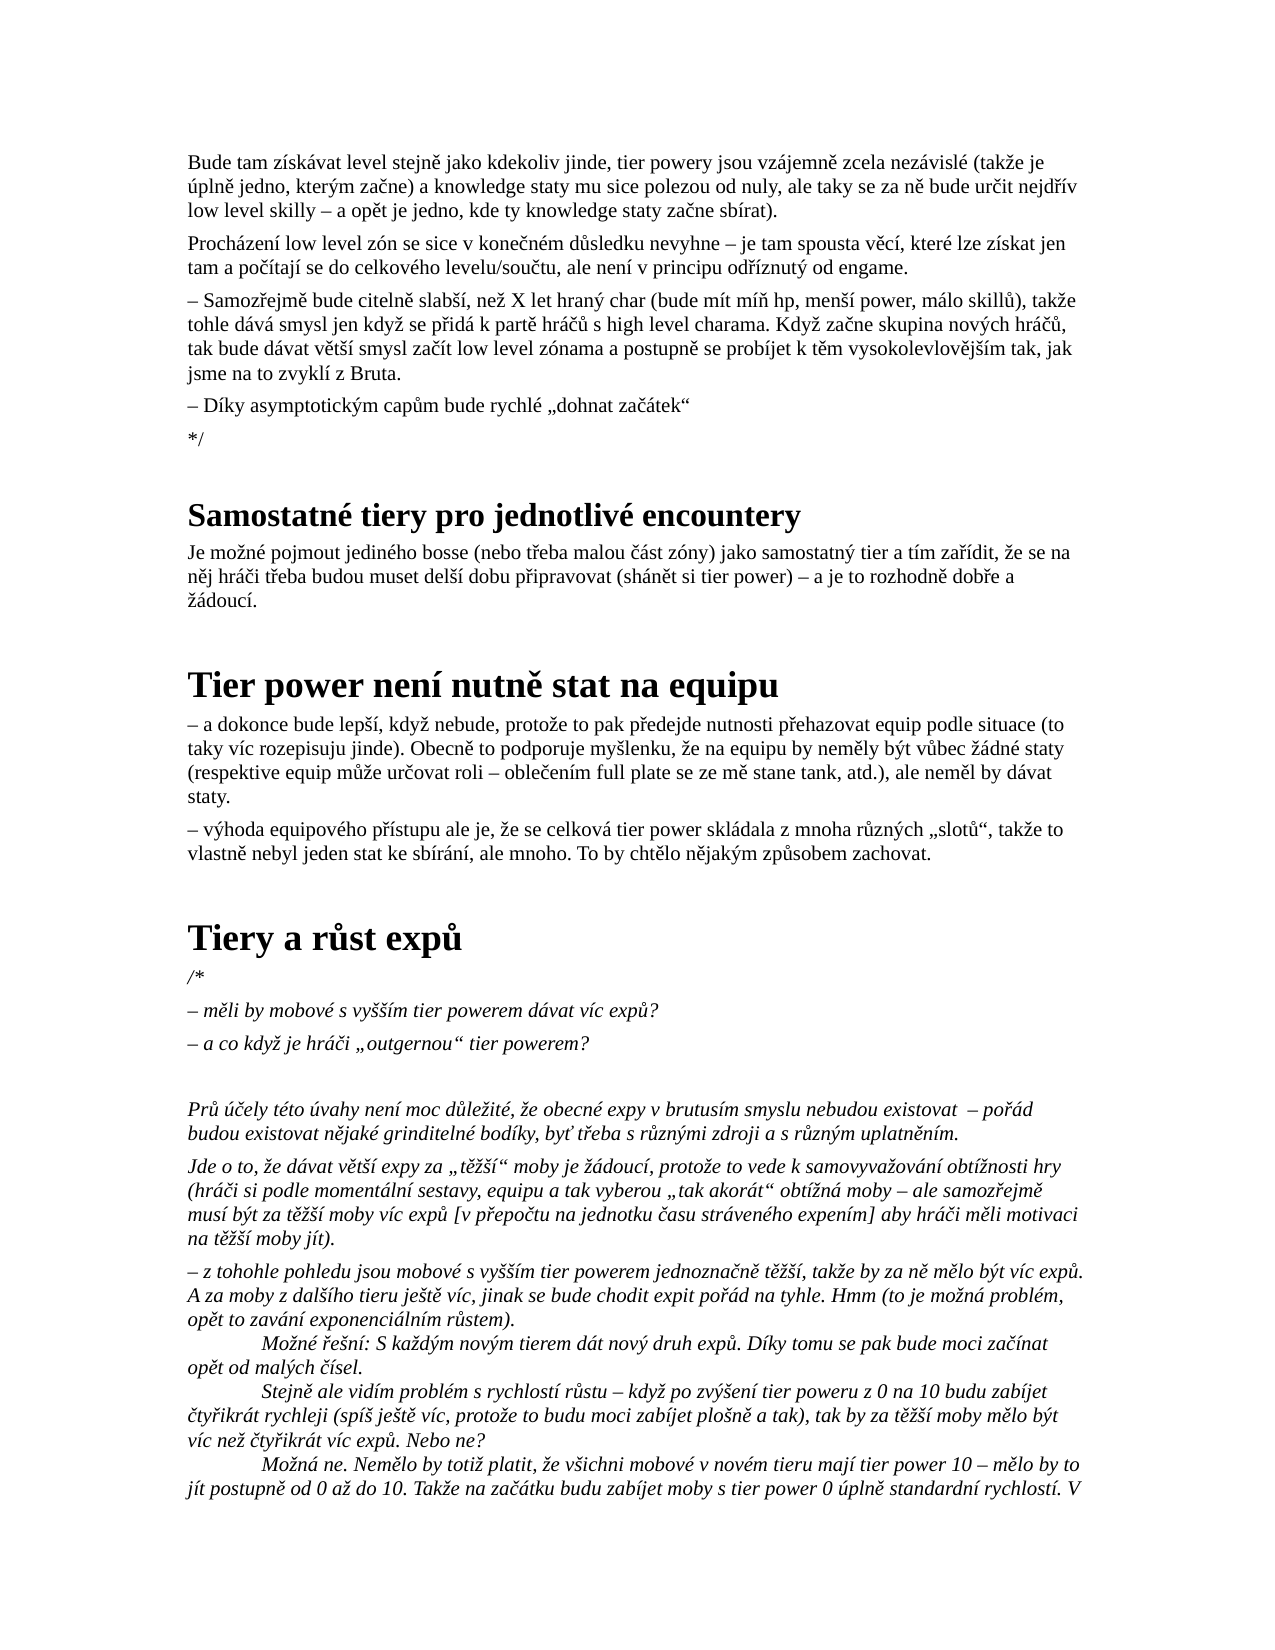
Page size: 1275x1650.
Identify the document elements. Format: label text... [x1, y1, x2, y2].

text – z tohohle pohledu jsou mobové s vyšším tier powerem jednoznačně těžší, takže by za ně mělo být víc expů. A za moby z dalšího tieru ještě víc, jinak se bude chodit expit pořád na tyhle. Hmm (to je možná problém, opět to zavání exponenciálním růstem). Možné řešní: S každým novým tierem dát nový druh expů. Díky tomu se pak bude moci začínat opět od malých čísel. Stejně ale vidím problém s rychlostí růstu – když po zvýšení tier poweru z 0 na 10 budu zabíjet čtyřikrát rychleji (spíš ještě víc, protože to budu moci zabíjet plošně a tak), tak by za těžší moby mělo být víc než čtyřikrát víc expů. Nebo ne? Možná ne. Nemělo by totiž platit, že všichni mobové v novém tieru mají tier power 10 – mělo by to jít postupně od 0 až do 10. Takže na začátku budu zabíjet moby s tier power 0 úplně standardní rychlostí. V [187, 1259, 1087, 1500]
subtitle Tiery a růst expů [187, 916, 1087, 959]
text Bude tam získávat level stejně jako kdekoliv jinde, tier powery jsou vzájemně zcela nezávislé (takže je úplně jedno, kterým začne) a knowledge staty mu sice polezou od nuly, ale taky se za ně bude určit nejdřív low level skilly – a opět je jedno, kde ty knowledge staty začne sbírat). [187, 150, 1087, 222]
text – Díky asymptotickým capům bude rychlé „dohnat začátek“ [187, 393, 1087, 417]
text */ [187, 426, 1087, 451]
text – výhoda equipového přístupu ale je, že se celková tier power skládala z mnoha různých „slotů“, takže to vlastně nebyl jeden stat ke sbírání, ale mnoho. To by chtělo nějakým způsobem zachovat. [187, 817, 1087, 865]
text Prů účely této úvahy není moc důležité, že obecné expy v brutusím smyslu nebudou existovat – pořád budou existovat nějaké grinditelné bodíky, byť třeba s různými zdroji a s různým uplatněním. [187, 1097, 1087, 1145]
subtitle Samostatné tiery pro jednotlivé encountery [187, 495, 1087, 534]
text – a co když je hráči „outgernou“ tier powerem? [187, 1031, 1087, 1055]
text – měli by mobové s vyšším tier powerem dávat víc expů? [187, 998, 1087, 1022]
text Procházení low level zón se sice v konečném důsledku nevyhne – je tam spousta věcí, které lze získat jen tam a počítají se do celkového levelu/součtu, ale není v principu odříznutý od engame. [187, 231, 1087, 279]
text /* [187, 965, 1087, 989]
text Je možné pojmout jediného bosse (nebo třeba malou část zóny) jako samostatný tier a tím zařídit, že se na něj hráči třeba budou muset delší dobu připravovat (shánět si tier power) – a je to rozhodně dobře a žádoucí. [187, 539, 1087, 612]
text Jde o to, že dávat větší expy za „těžší“ moby je žádoucí, protože to vede k samovyvažování obtížnosti hry (hráči si podle momentální sestavy, equipu a tak vyberou „tak akorát“ obtížná moby – ale samozřejmě musí být za těžší moby víc expů [v přepočtu na jednotku času stráveného expením] aby hráči měli motivaci na těžší moby jít). [187, 1154, 1087, 1250]
text – a dokonce bude lepší, když nebude, protože to pak předejde nutnosti přehazovat equip podle situace (to taky víc rozepisuju jinde). Obecně to podporuje myšlenku, že na equipu by neměly být vůbec žádné staty (respektive equip může určovat roli – oblečením full plate se ze mě stane tank, atd.), ale neměl by dávat staty. [187, 712, 1087, 808]
text – Samozřejmě bude citelně slabší, než X let hraný char (bude mít míň hp, menší power, málo skillů), takže tohle dává smysl jen když se přidá k partě hráčů s high level charama. Když začne skupina nových hráčů, tak bude dávat větší smysl začít low level zónama a postupně se probíjet k těm vysokolevlovějším tak, jak jsme na to zvyklí z Bruta. [187, 288, 1087, 384]
subtitle Tier power není nutně stat na equipu [187, 662, 1087, 706]
